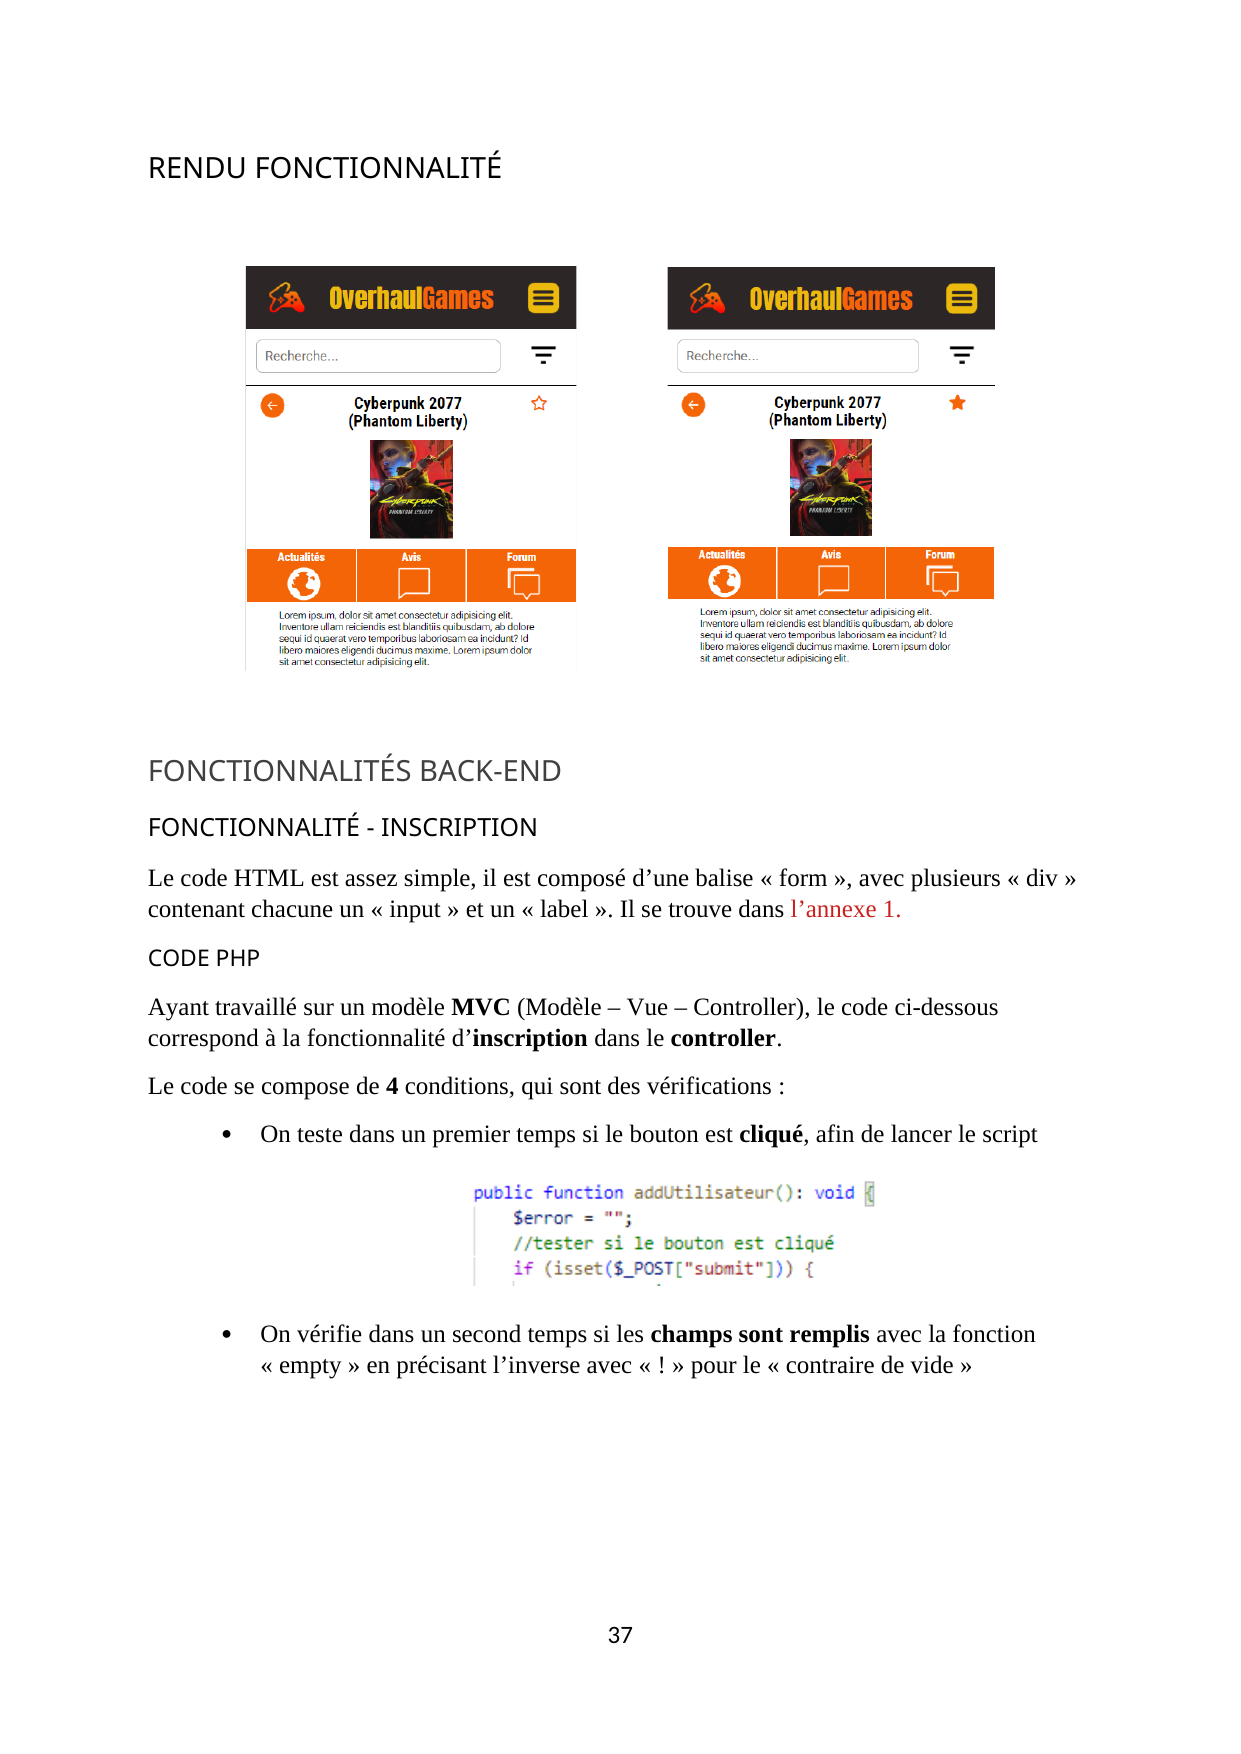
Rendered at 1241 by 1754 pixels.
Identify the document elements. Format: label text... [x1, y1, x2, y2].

text Le code HTML est assez simple, il est composé d’une balise « form », avec plusieurs « div » contenant chacune un « input » et un « label ». Il se trouve dans l’annexe 1. [148, 863, 1093, 923]
list On teste dans un premier temps si le bouton est cliqué, afin de lancer le script [223, 1119, 1093, 1147]
text CODE PHP [148, 942, 1093, 973]
picture [245, 266, 577, 671]
text FONCTIONNALITÉS BACK-END [148, 750, 1093, 790]
text FONCTIONNALITÉ - INSCRIPTION [148, 810, 1093, 844]
text Le code se compose de 4 conditions, qui sont des vérifications : [148, 1071, 1093, 1100]
list On vérifie dans un second temps si les champs sont remplis avec la fonction « empty » en précisant l’inverse avec « ! » pour le « contraire de vide » [223, 1319, 1093, 1378]
text Ayant travaillé sur un modèle MVC (Modèle – Vue – Controller), le code ci-dessous correspond à la fonctionnalité d’inscription dans le controller. [148, 992, 1093, 1052]
picture [466, 1180, 887, 1286]
text RENDU FONCTIONNALITÉ [148, 148, 1093, 187]
picture [667, 267, 995, 671]
